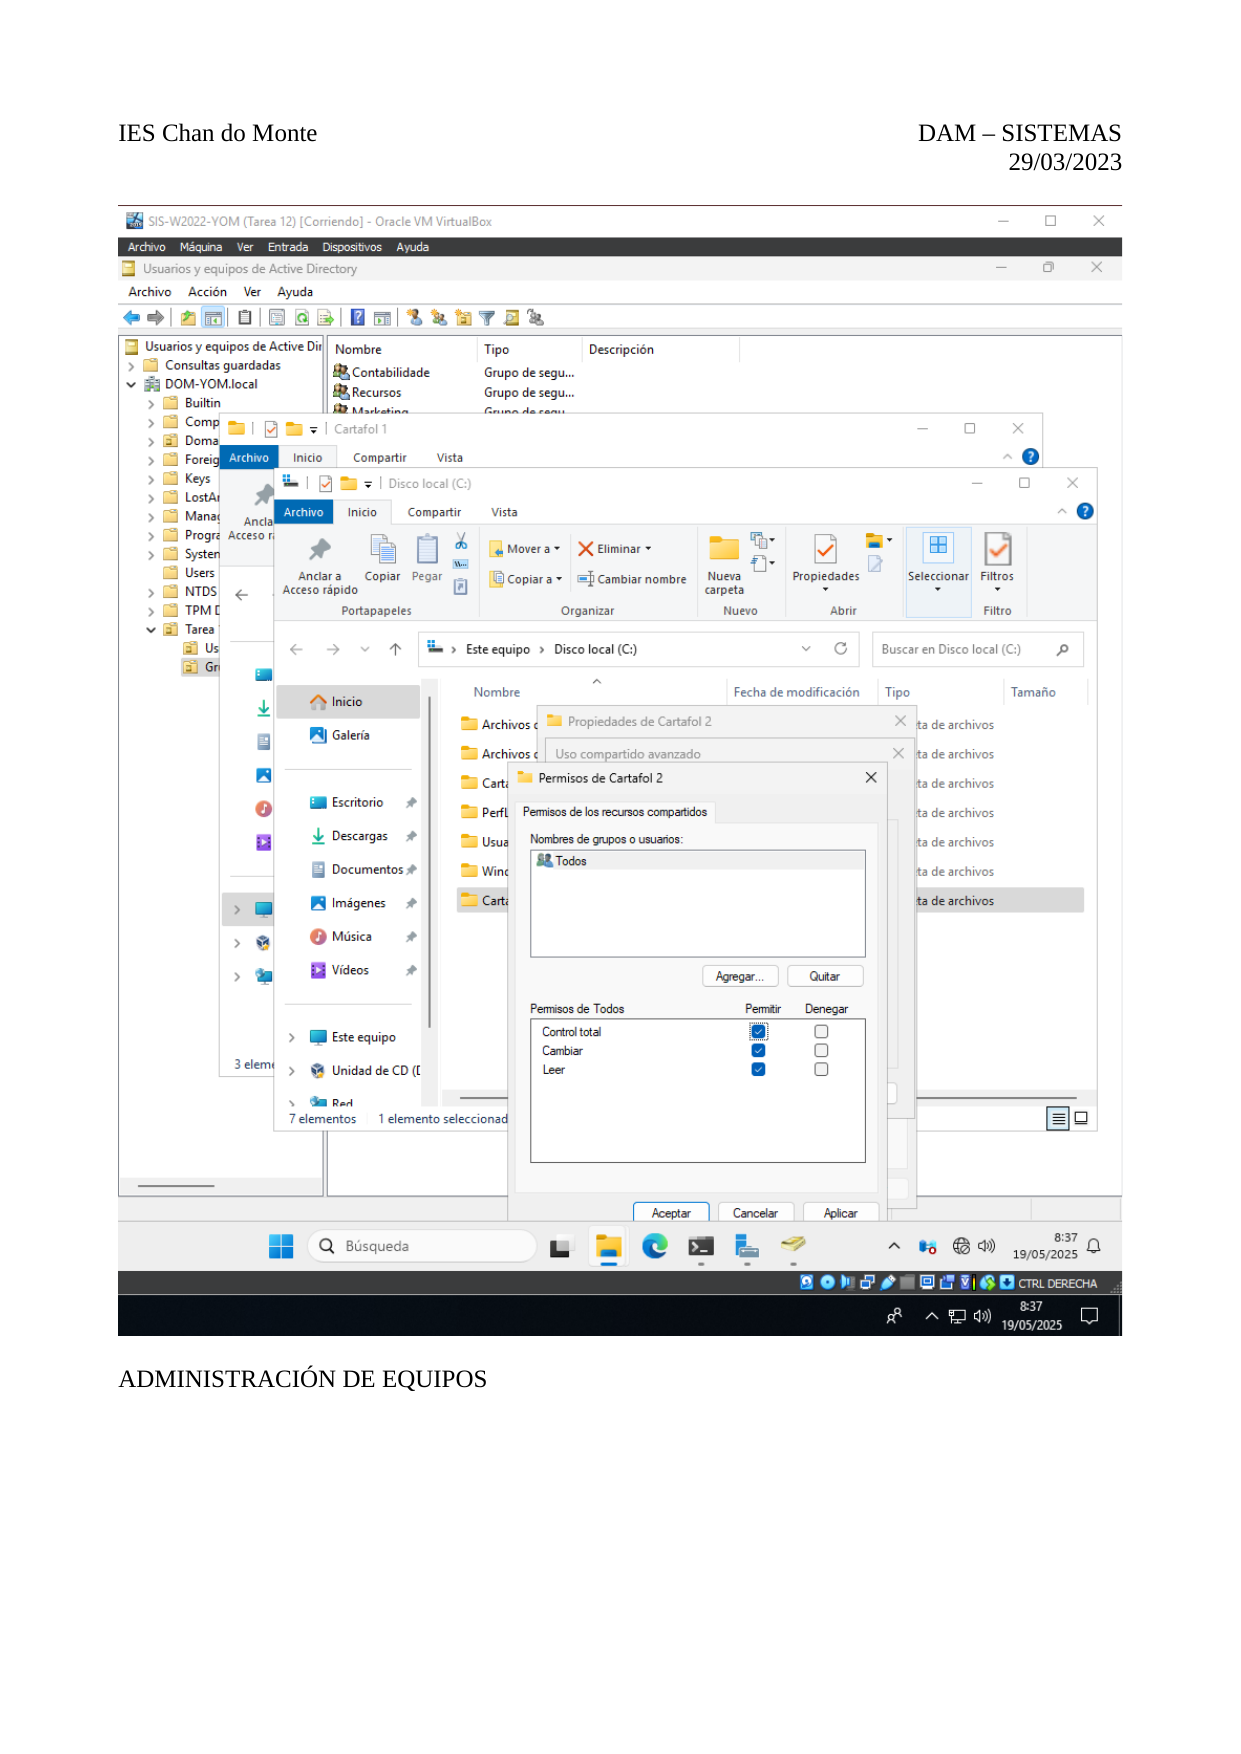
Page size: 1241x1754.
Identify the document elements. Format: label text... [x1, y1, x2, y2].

picture [118, 205, 1123, 1336]
text ADMINISTRACIÓN DE EQUIPOS [118, 1364, 1122, 1393]
